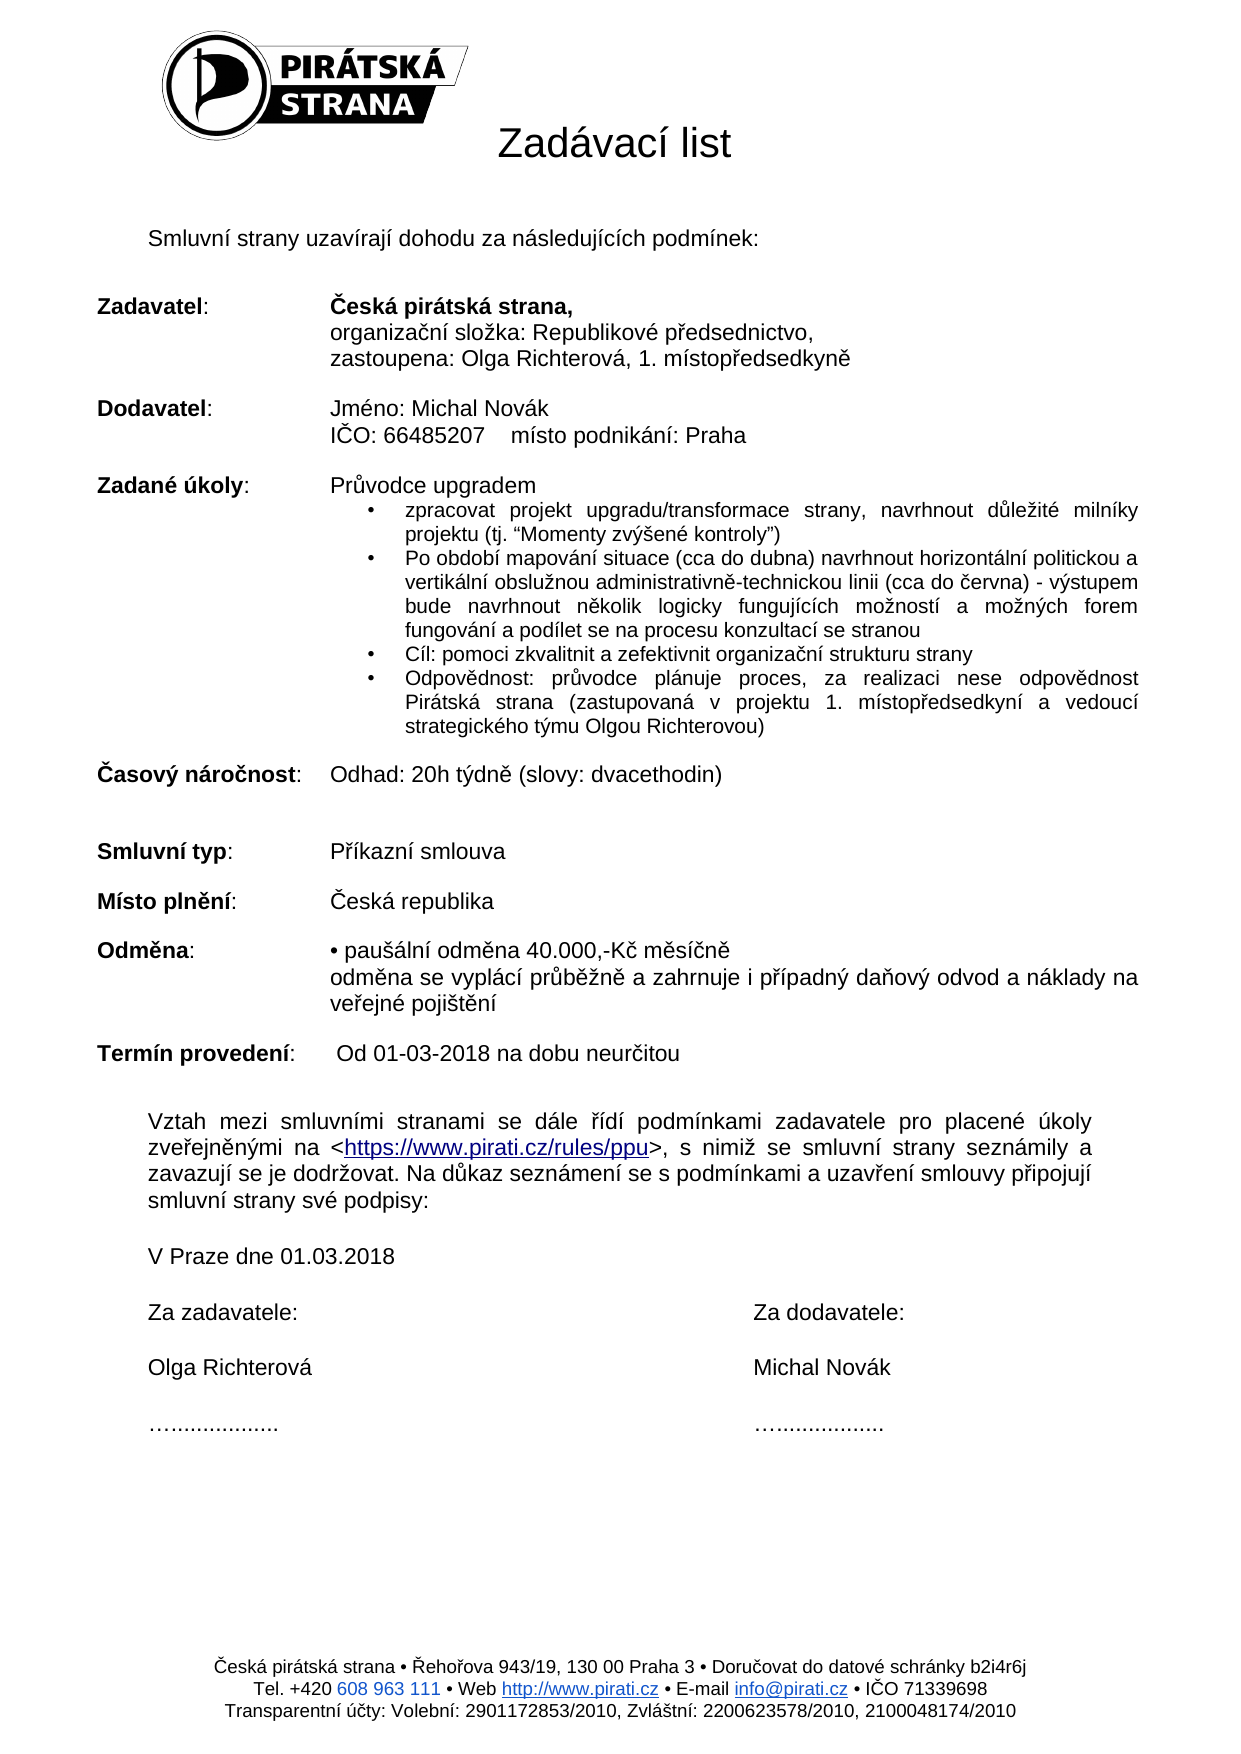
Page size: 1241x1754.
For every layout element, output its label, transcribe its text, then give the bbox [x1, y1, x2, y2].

table_header Zadavatel: [97, 281, 330, 383]
table_cell Průvodce upgradem zpracovat projekt upgradu/transformace strany, navrhnout důležité milníky projektu (tj. “Momenty zvýšené kontroly”) Po období mapování situace (cca do dubna) navrhnout horizontální politickou a vertikální obslužnou administrativně-technickou linii (cca do června) - výstupem bude navrhnout několik logicky fungujících možností a možných forem fungování a podílet se na procesu konzultací se stranou Cíl: pomoci zkvalitnit a zefektivnit organizační strukturu strany Odpovědnost: průvodce plánuje proces, za realizaci nese odpovědnost Pirátská strana (zastupovaná v projektu 1. místopředsedkyní a vedoucí strategického týmu Olgou Richterovou) [330, 460, 1139, 750]
table_cell Od 01-03-2018 na dobu neurčitou [330, 1028, 1139, 1078]
table_cell Smluvní typ: [97, 826, 330, 876]
text Olga Richterová Michal Novák [148, 1354, 1093, 1381]
table_cell Česká republika [330, 876, 1139, 926]
text Vztah mezi smluvními stranami se dále řídí podmínkami zadavatele pro placené úkoly zveřejněnými na <https://www.pirati.cz/rules/ppu>, s nimiž se smluvní strany seznámily a zavazují se je dodržovat. Na důkaz seznámení se s podmínkami a uzavření smlouvy připojují smluvní strany své podpisy: [148, 1108, 1093, 1213]
table_cell Místo plnění: [97, 876, 330, 926]
table_cell Zadané úkoly: [97, 460, 330, 750]
table_cell Příkazní smlouva [330, 826, 1139, 876]
subtitle Zadávací list [148, 118, 1093, 166]
table_cell Odhad: 20h týdně (slovy: dvacethodin) [330, 750, 1139, 826]
table_cell Dodavatel: [97, 384, 330, 460]
text V Praze dne 01.03.2018 [148, 1243, 1093, 1269]
table_cell Odměna: [97, 926, 330, 1028]
table_cell Jméno: Michal Novák IČO: 66485207 místo podnikání: Praha [330, 384, 1139, 460]
table_header Česká pirátská strana, organizační složka: Republikové předsednictvo, zastoupena: Olga Richterová, 1. místopředsedkyně [330, 281, 1139, 383]
table_cell Časový náročnost: [97, 750, 330, 826]
table_cell Termín provedení: [97, 1028, 330, 1078]
table_cell • paušální odměna 40.000,-Kč měsíčně odměna se vyplácí průběžně a zahrnuje i případný daňový odvod a náklady na veřejné pojištění [330, 926, 1139, 1028]
text Za zadavatele: Za dodavatele: [148, 1298, 1093, 1325]
text Smluvní strany uzavírají dohodu za následujících podmínek: [148, 225, 1093, 251]
text …................. …................. [148, 1410, 1093, 1436]
picture [147, 16, 483, 155]
